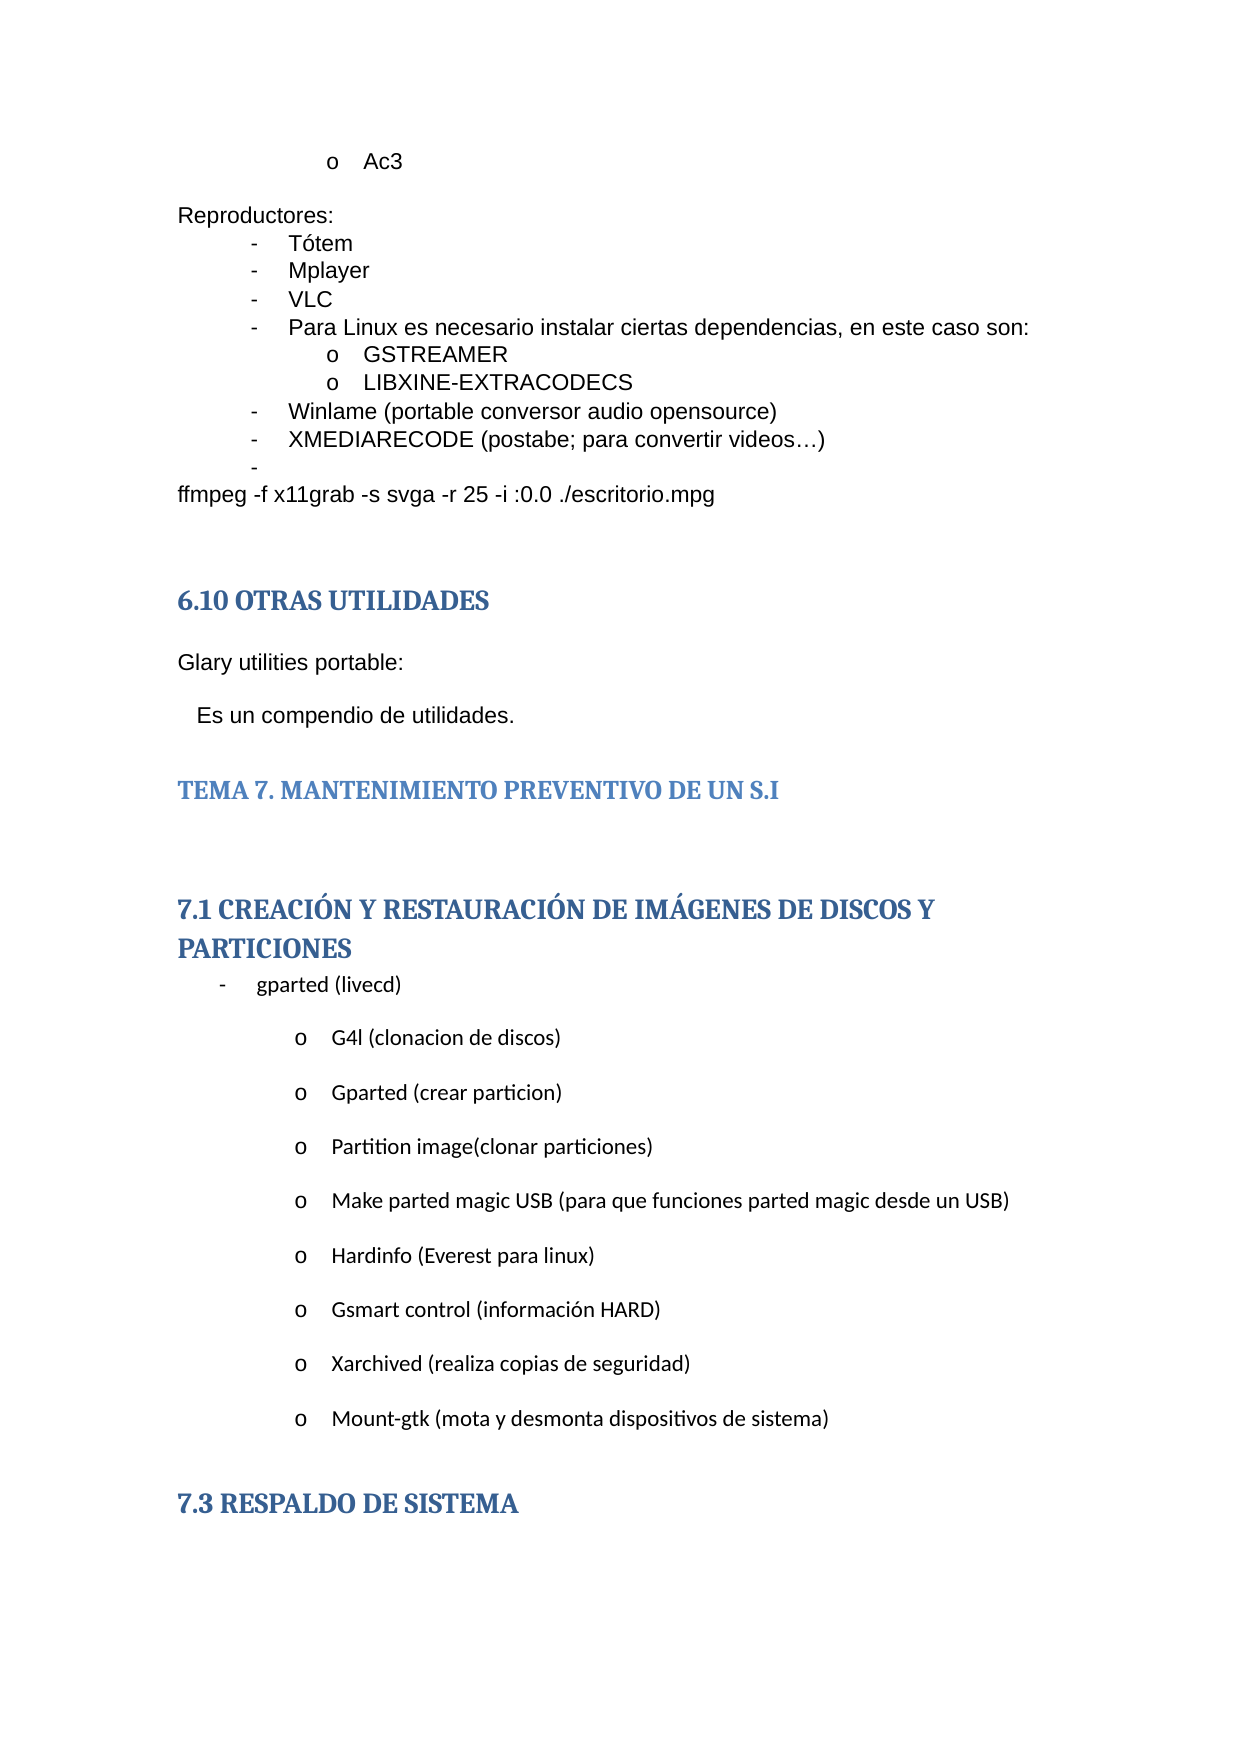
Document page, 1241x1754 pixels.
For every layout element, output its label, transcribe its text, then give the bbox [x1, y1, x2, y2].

subtitle 7.1 CREACIÓN Y RESTAURACIÓN DE IMÁGENES DE DISCOS Y PARTICIONES [177, 893, 1063, 965]
list VLC [251, 285, 1063, 313]
list Gsmart control (información HARD) [294, 1295, 1063, 1324]
list Gparted (crear particion) [294, 1078, 1063, 1107]
subtitle 6.10 OTRAS UTILIDADES [177, 584, 1063, 618]
text ffmpeg -f x11grab -s svga -r 25 -i :0.0 ./escritorio.mpg [177, 481, 1063, 508]
list gparted (livecd) [219, 970, 1063, 998]
list Para Linux es necesario instalar ciertas dependencias, en este caso son: [251, 313, 1063, 341]
list Make parted magic USB (para que funciones parted magic desde un USB) [294, 1186, 1063, 1216]
list G4l (clonacion de discos) [294, 1023, 1063, 1052]
subtitle 7.3 RESPALDO DE SISTEMA [177, 1487, 1063, 1521]
text Reproductores: [177, 202, 1063, 229]
list Tótem [251, 229, 1063, 257]
list Mplayer [251, 257, 1063, 285]
list Xarchived (realiza copias de seguridad) [294, 1349, 1063, 1379]
text Es un compendio de utilidades. [177, 702, 1063, 728]
list LIBXINE-EXTRACODECS [326, 369, 1063, 397]
list Winlame (portable conversor audio opensource) [251, 397, 1063, 425]
list Hardinfo (Everest para linux) [294, 1241, 1063, 1270]
list Partition image(clonar particiones) [294, 1132, 1063, 1161]
subtitle TEMA 7. MANTENIMIENTO PREVENTIVO DE UN S.I [177, 775, 1063, 806]
text Glary utilities portable: [177, 649, 1063, 675]
list Mount-gtk (mota y desmonta dispositivos de sistema) [294, 1404, 1063, 1433]
list GSTREAMER [326, 341, 1063, 369]
list Ac3 [326, 148, 1063, 176]
list XMEDIARECODE (postabe; para convertir videos…) [251, 425, 1063, 453]
